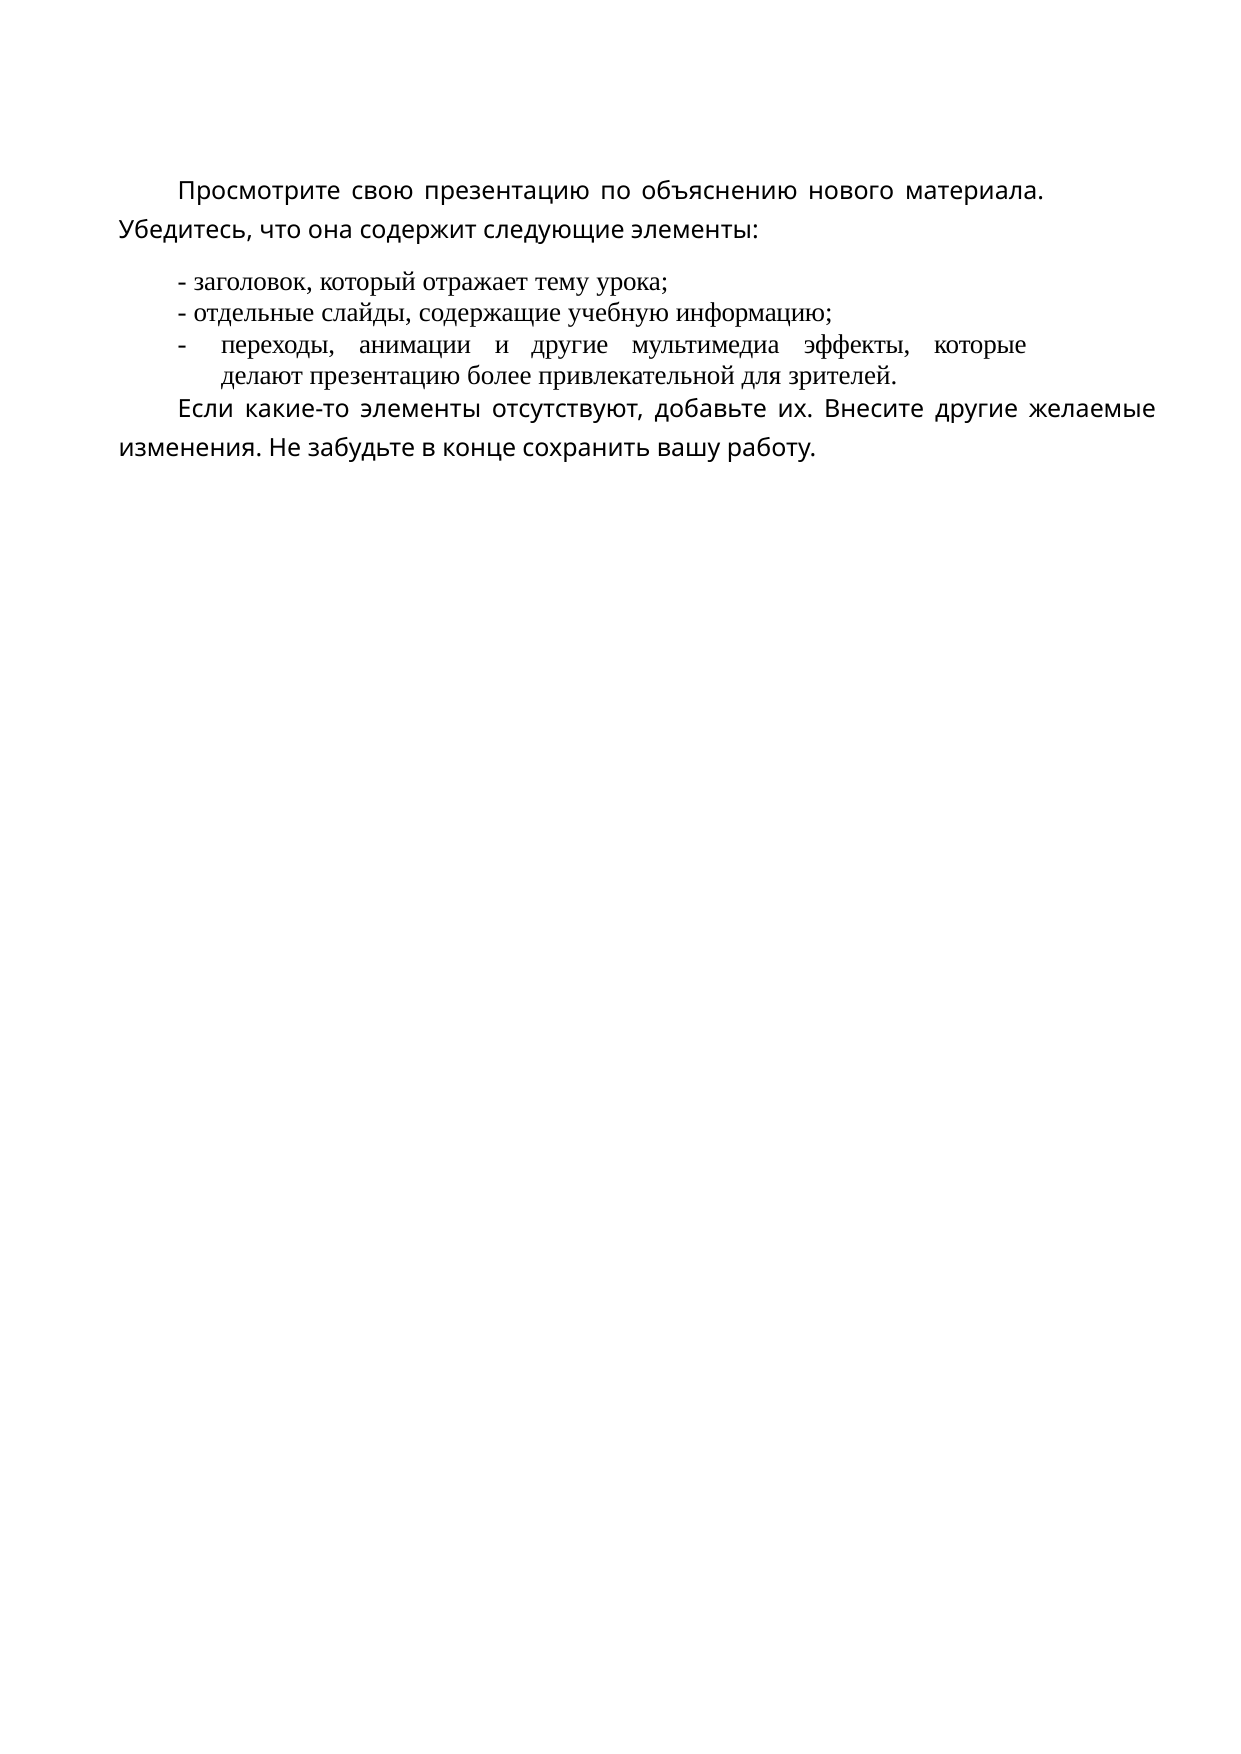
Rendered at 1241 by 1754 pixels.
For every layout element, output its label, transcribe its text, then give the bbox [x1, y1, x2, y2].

text Просмотрите свою презентацию по объяснению нового материала. Убедитесь, что она содержит следующие элементы: [118, 173, 1121, 246]
list заголовок, который отражает тему урока; [177, 266, 1180, 297]
list переходы, анимации и другие мультимедиа эффекты, которые делают презентацию более привлекательной для зрителей. [118, 328, 1121, 390]
list отдельные слайды, содержащие учебную информацию; [177, 297, 1180, 328]
text Если какие-то элементы отсутствуют, добавьте их. Внесите другие желаемые изменения. Не забудьте в конце сохранить вашу работу. [118, 390, 1180, 463]
